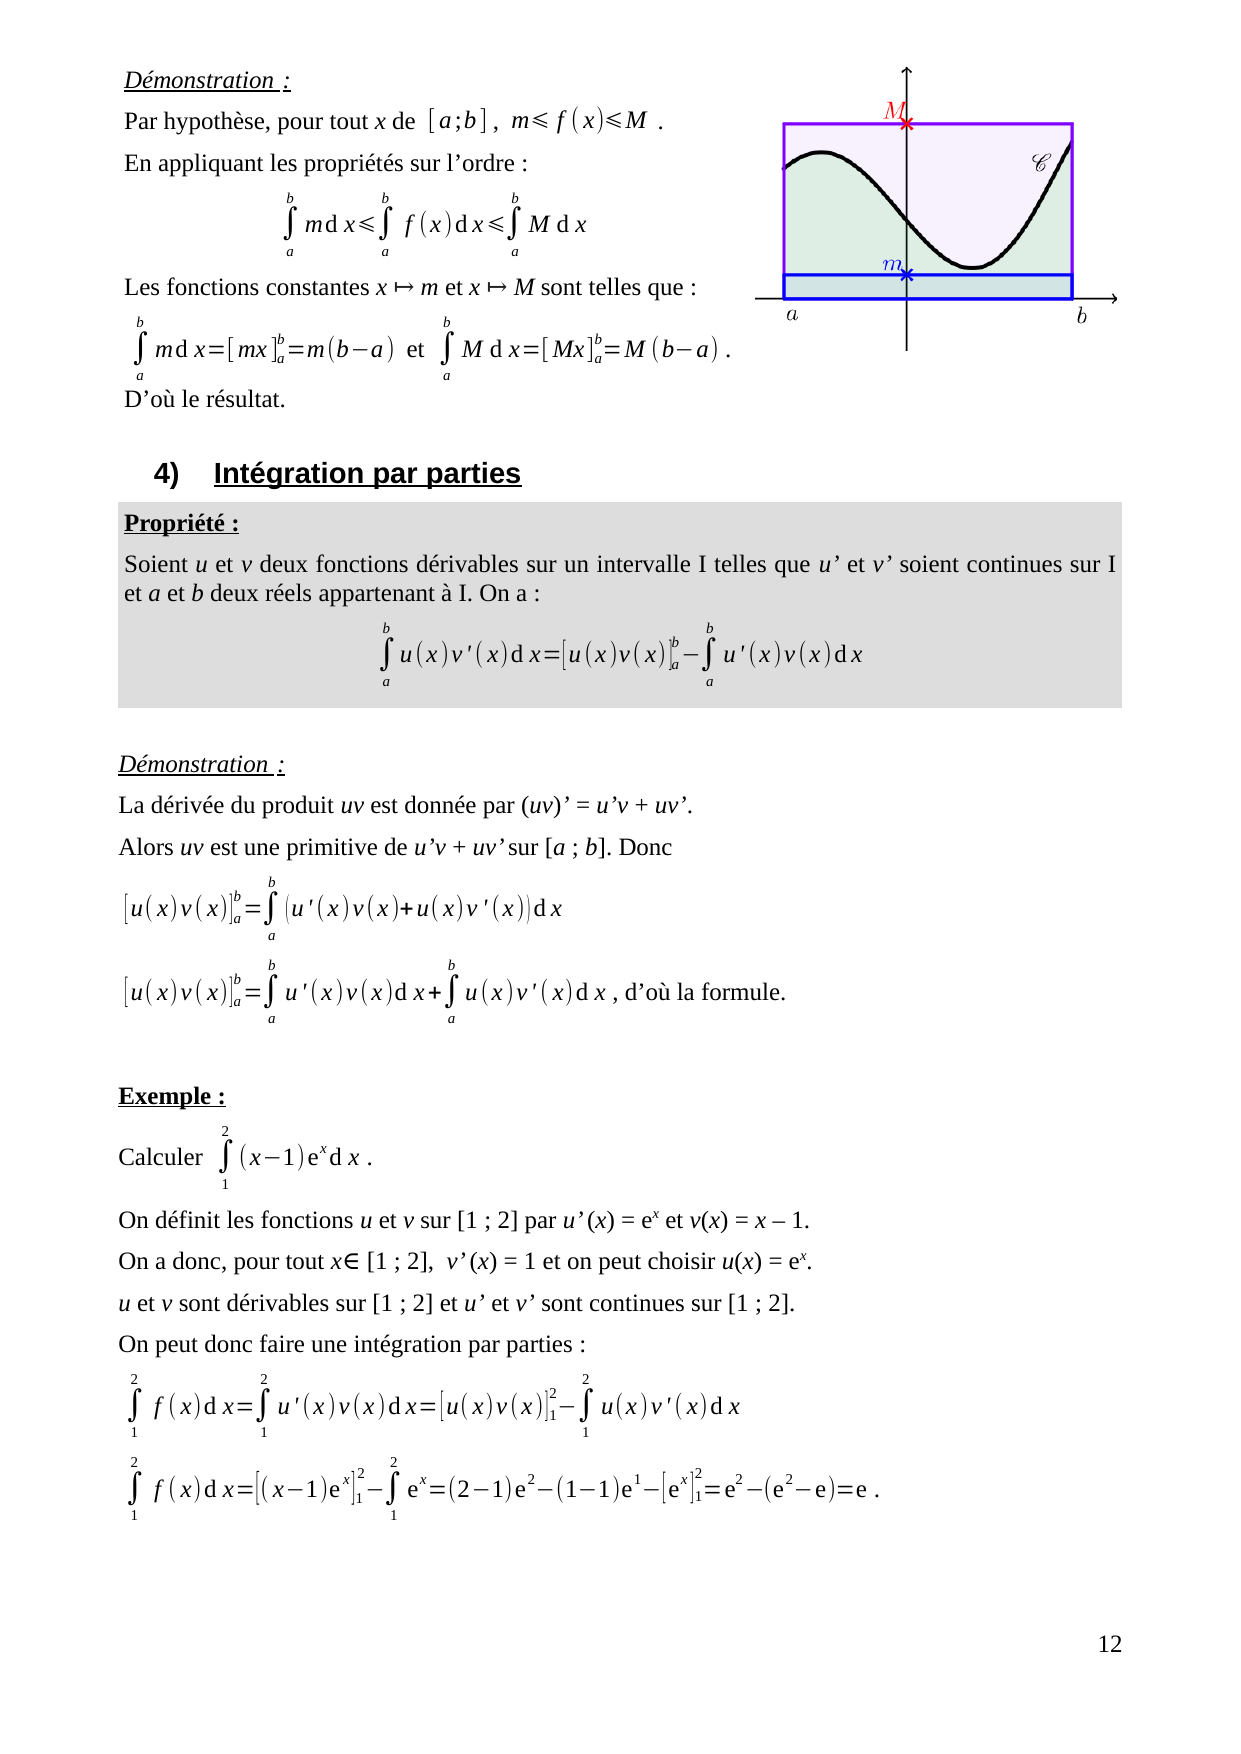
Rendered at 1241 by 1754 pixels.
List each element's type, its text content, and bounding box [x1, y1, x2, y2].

text On définit les fonctions u et v sur [1 ; 2] par u’ (x) = ex et v(x) = x – 1. [118, 1205, 1122, 1234]
text La dérivée du produit uv est donnée par (uv)’ = u’v + uv’. [118, 791, 1122, 819]
text . [118, 1453, 1122, 1524]
text On a donc, pour tout x∈ [1 ; 2], v’ (x) = 1 et on peut choisir u(x) = ex. [118, 1246, 1122, 1275]
text On peut donc faire une intégration par parties : [118, 1329, 1122, 1358]
text Démonstration : [118, 749, 1122, 778]
table_header Propriété : Soient u et v deux fonctions dérivables sur un intervalle I telles que u’ et v’ soient continues sur I et a et b deux réels appartenant à I. On a : [118, 502, 1122, 708]
text Alors uv est une primitive de u’v + uv’ sur [a ; b]. Donc [118, 832, 1122, 861]
text u et v sont dérivables sur [1 ; 2] et u’ et v’ sont continues sur [1 ; 2]. [118, 1288, 1122, 1316]
table_header [749, 59, 1123, 431]
subtitle Intégration par parties [153, 456, 1122, 489]
text , d’où la formule. [118, 956, 1122, 1027]
text Calculer . [118, 1122, 1122, 1193]
table_header Démonstration : Par hypothèse, pour tout x de , . En appliquant les propriétés sur l’ordre : Les fonctions constantes x ↦ m et x ↦ M sont telles que : et . D’où le résultat. [118, 59, 749, 431]
text Exemple : [118, 1081, 1122, 1109]
